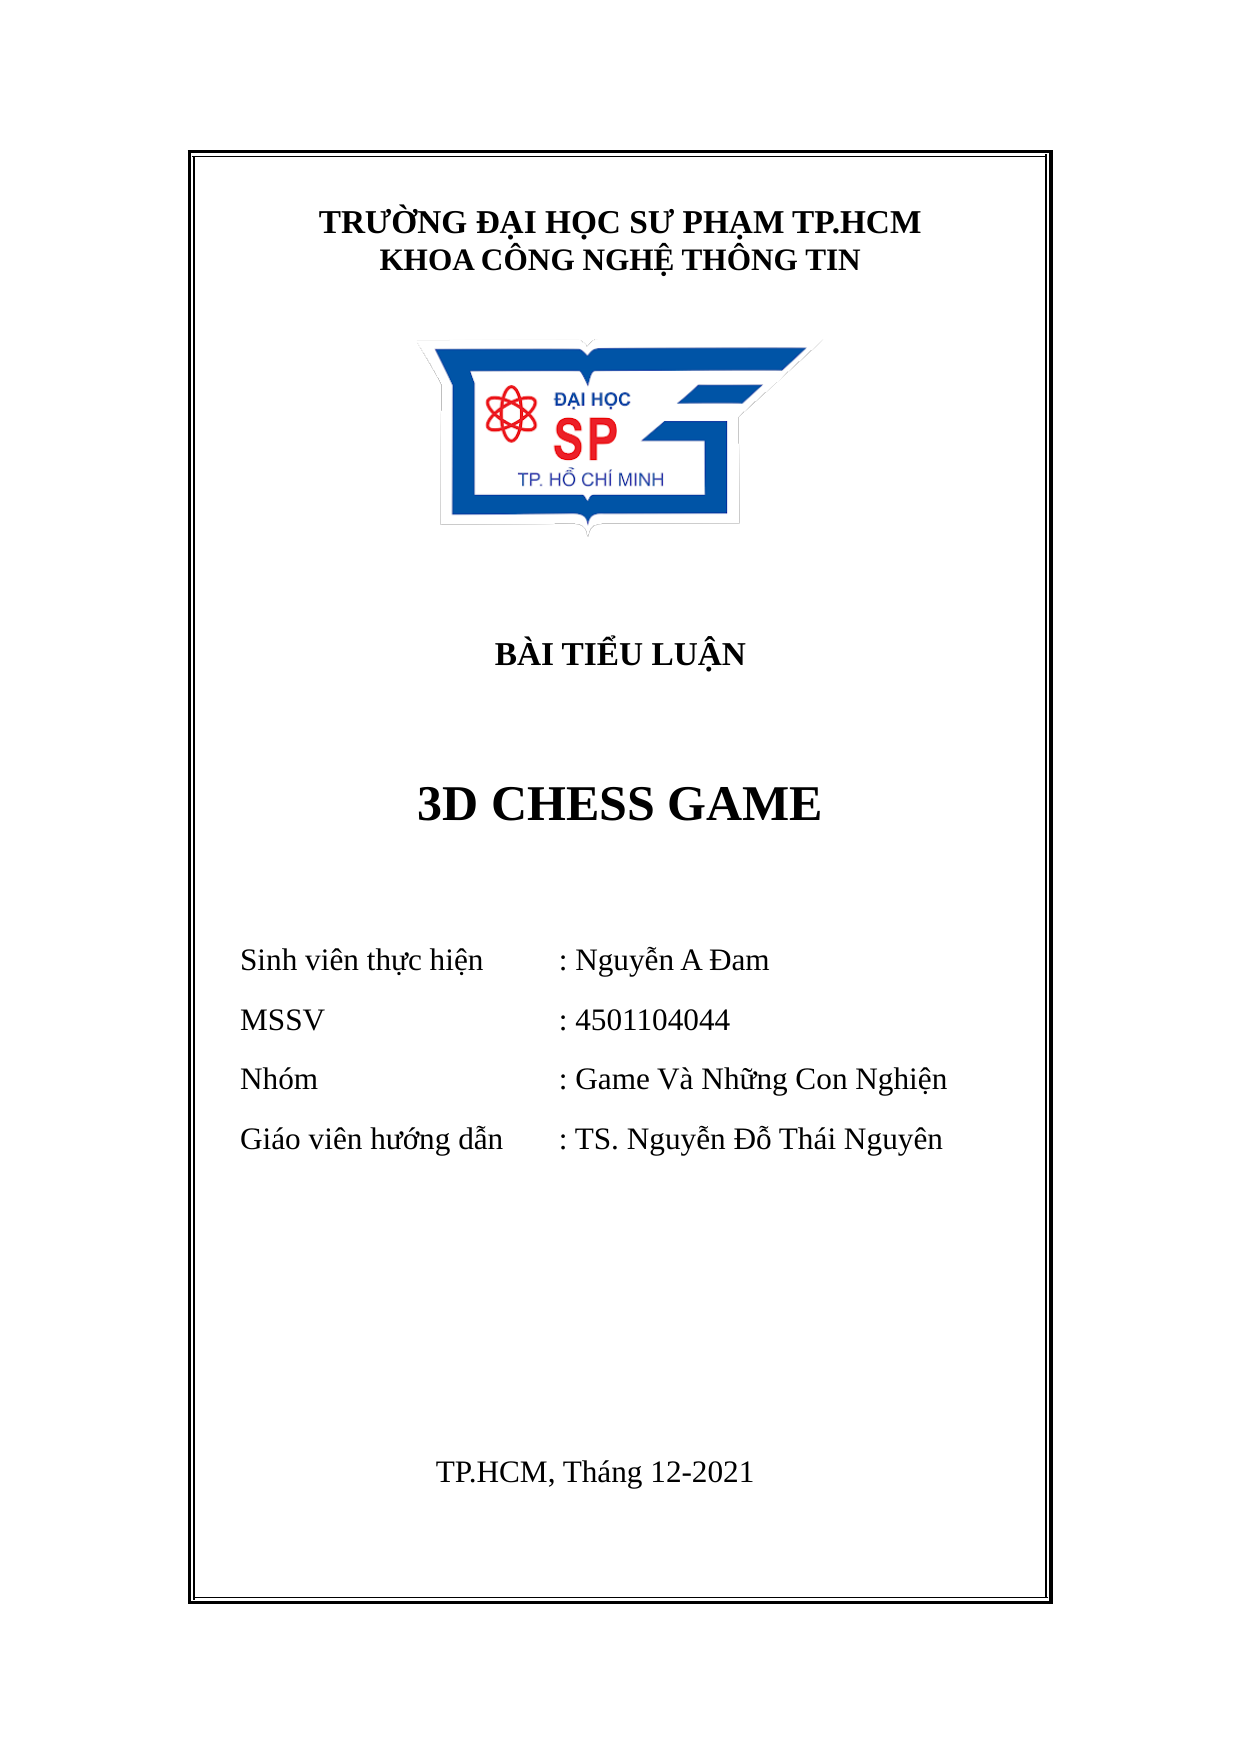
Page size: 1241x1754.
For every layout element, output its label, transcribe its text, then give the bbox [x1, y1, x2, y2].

text Nhóm : Game Và Những Con Nghiện [240, 1061, 1000, 1096]
text KHOA CÔNG NGHỆ THÔNG TIN [240, 241, 1000, 277]
picture [416, 339, 824, 537]
subtitle 3D Chess Game [240, 773, 1000, 831]
text Giáo viên hướng dẫn : TS. Nguyễn Đỗ Thái Nguyên [240, 1120, 1000, 1156]
text BÀI TIỂU LUẬN [240, 634, 1000, 673]
text TP.HCM, Tháng 12-2021 [240, 1453, 1000, 1489]
text Sinh viên thực hiện : Nguyễn A Đam [240, 941, 1000, 977]
text MSSV : 4501104044 [240, 1001, 1000, 1037]
subtitle TRƯỜNG ĐẠI HỌC SƯ PHẠM TP.HCM [240, 202, 1000, 241]
